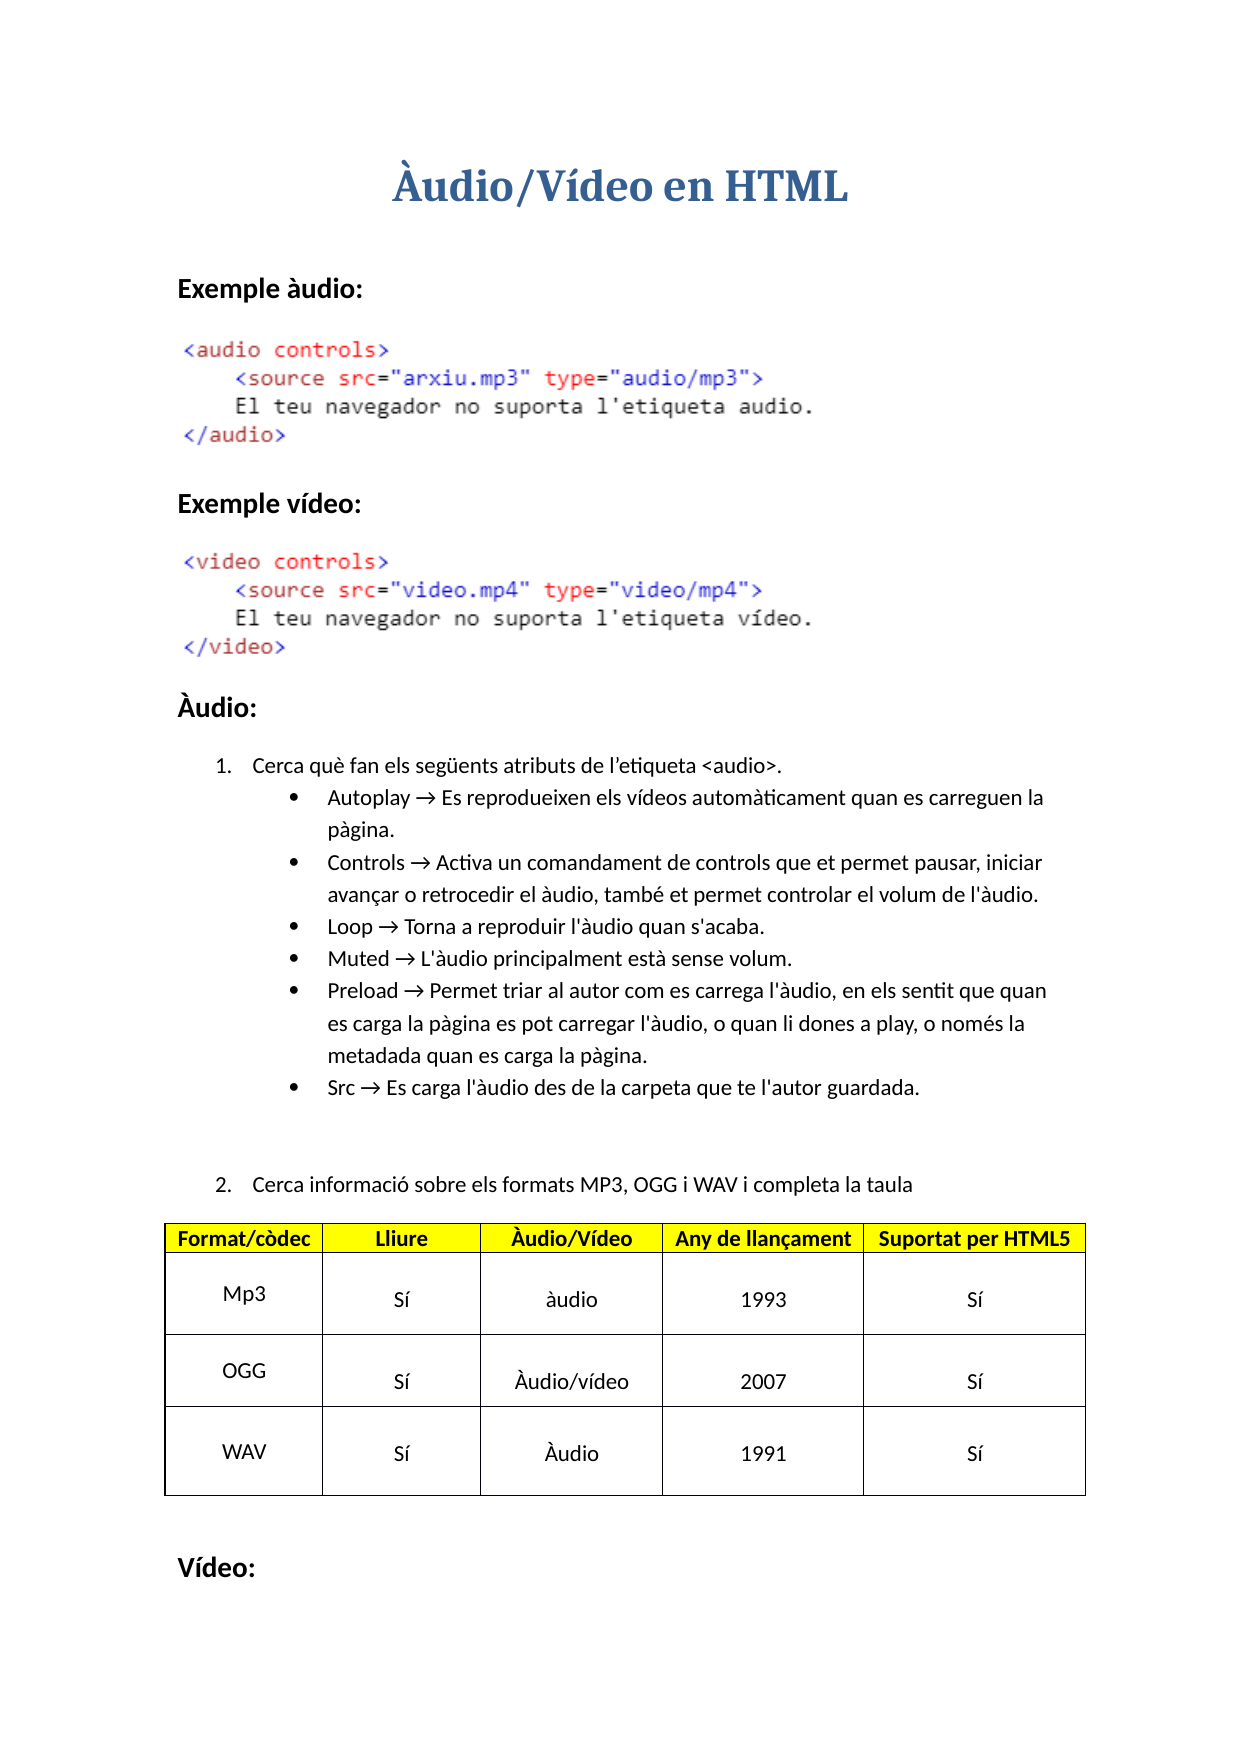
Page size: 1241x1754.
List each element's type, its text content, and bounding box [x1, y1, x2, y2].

table_cell Sí [323, 1335, 480, 1406]
table_cell àudio [481, 1253, 662, 1334]
table_cell Àudio/vídeo [481, 1335, 662, 1406]
table_cell Sí [323, 1407, 480, 1495]
table_cell Mp3 [166, 1253, 322, 1334]
list Src → Es carga l'àudio des de la carpeta que te l'autor guardada. [290, 1073, 1063, 1101]
text Exemple vídeo: [177, 486, 1063, 521]
table_header Àudio/Vídeo [481, 1224, 662, 1252]
table_cell Àudio [481, 1407, 662, 1495]
table_cell WAV [166, 1407, 322, 1495]
list Cerca què fan els següents atributs de l’etiqueta <audio>. [215, 751, 1063, 779]
list Loop → Torna a reproduir l'àudio quan s'acaba. [290, 912, 1063, 940]
text Àudio: [177, 689, 1063, 725]
table_header Any de llançament [663, 1224, 863, 1252]
list Autoplay → Es reprodueixen els vídeos automàticament quan es carreguen la pàgina. [290, 783, 1063, 844]
text Vídeo: [177, 1549, 1063, 1585]
list Controls → Activa un comandament de controls que et permet pausar, iniciar avançar o retrocedir el àudio, també et permet controlar el volum de l'àudio. [290, 848, 1063, 908]
table_cell Sí [323, 1253, 480, 1334]
list Preload → Permet triar al autor com es carrega l'àudio, en els sentit que quan es carga la pàgina es pot carregar l'àudio, o quan li dones a play, o només la metadada quan es carga la pàgina. [290, 977, 1063, 1069]
subtitle Àudio/Vídeo en HTML [177, 160, 1063, 213]
table_cell Sí [864, 1335, 1085, 1406]
text Exemple àudio: [177, 271, 1063, 306]
table_header Lliure [323, 1224, 480, 1252]
table_header Format/còdec [166, 1224, 322, 1252]
table_cell OGG [166, 1335, 322, 1406]
table_cell Sí [864, 1407, 1085, 1495]
list Muted → L'àudio principalment està sense volum. [290, 944, 1063, 972]
list Cerca informació sobre els formats MP3, OGG i WAV i completa la taula [215, 1170, 1063, 1198]
table_cell 2007 [663, 1335, 863, 1406]
table_header Suportat per HTML5 [864, 1224, 1085, 1252]
table_cell 1993 [663, 1253, 863, 1334]
picture [177, 332, 824, 461]
picture [177, 547, 835, 665]
table_cell Sí [864, 1253, 1085, 1334]
table_cell 1991 [663, 1407, 863, 1495]
